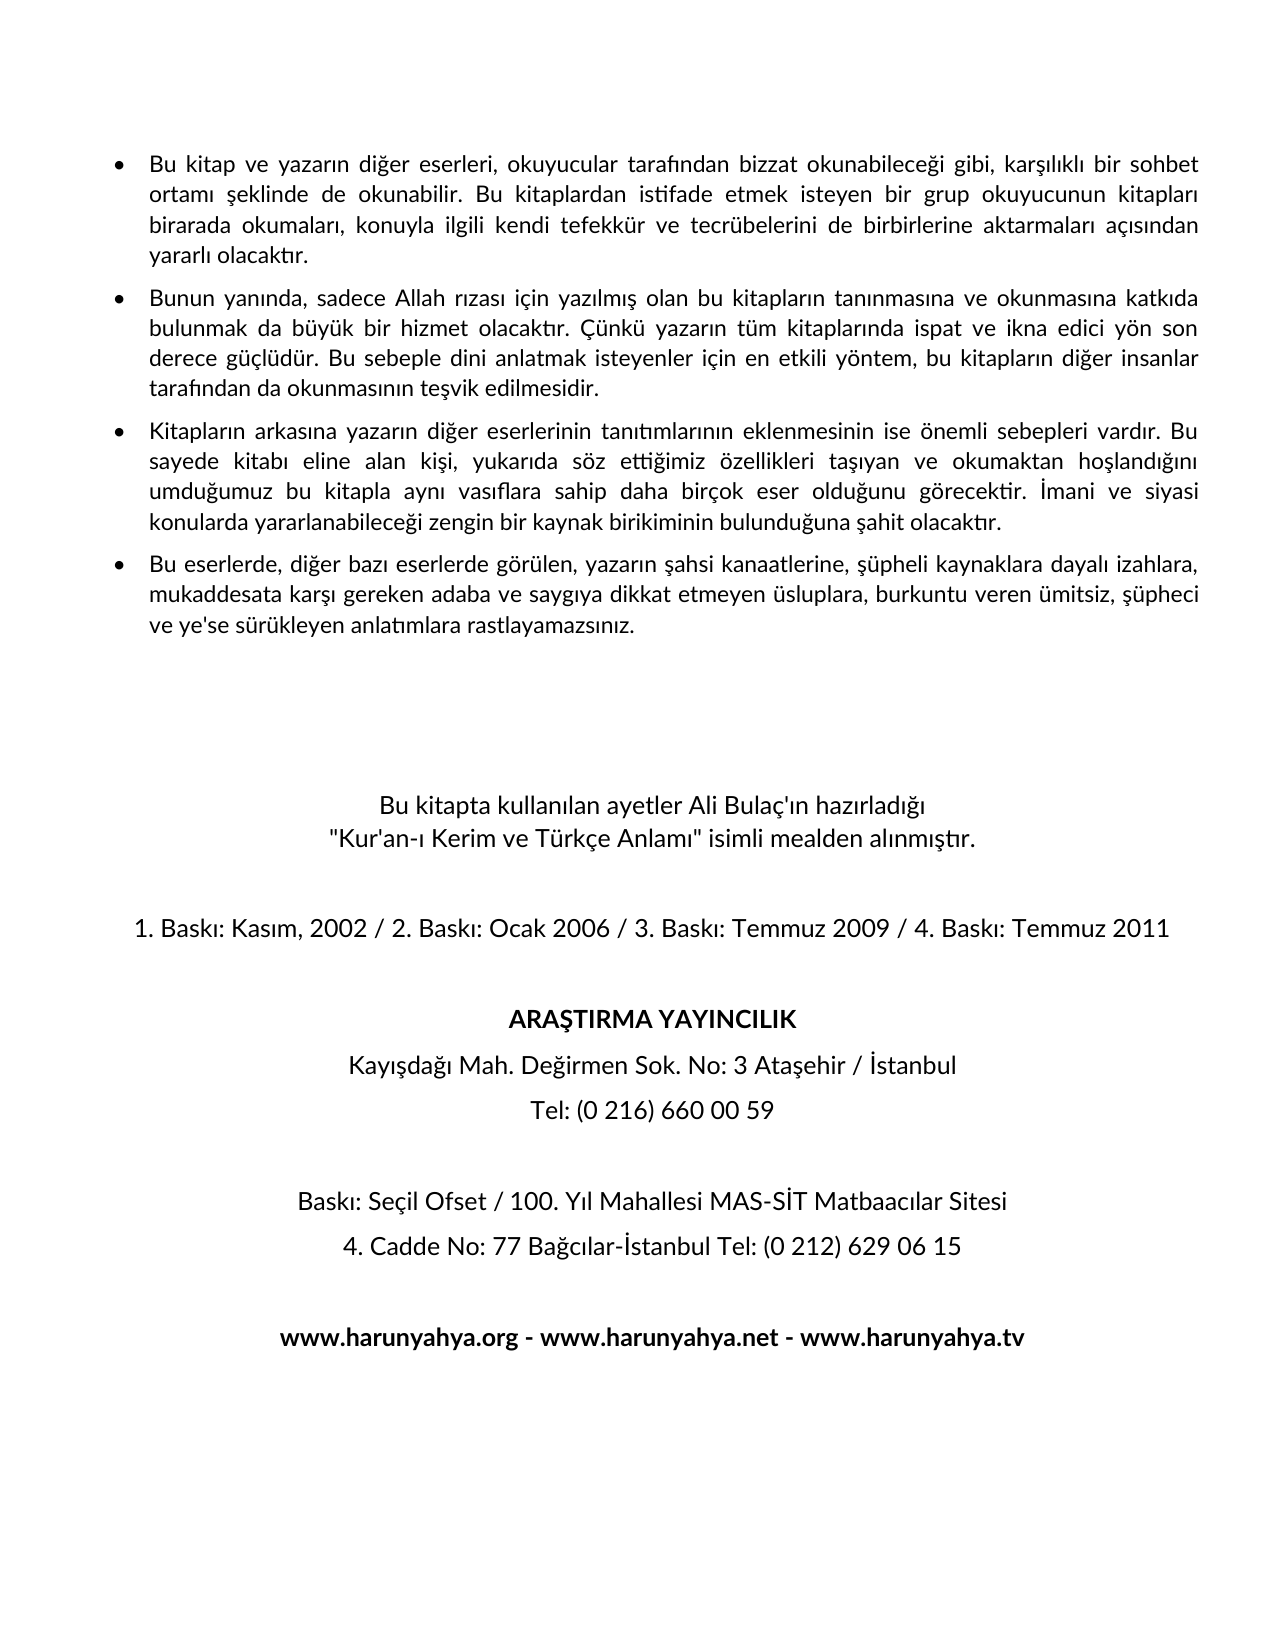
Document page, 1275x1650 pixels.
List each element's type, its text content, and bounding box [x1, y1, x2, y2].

text • Bu eserlerde, diğer bazı eserlerde görülen, yazarın şahsi kanaatlerine, şüpheli kaynaklara dayalı izahlara, mukaddesata karşı gereken adaba ve saygıya dikkat etmeyen üsluplara, burkuntu veren ümitsiz, şüpheci ve ye'se sürükleyen anlatımlara rastlayamazsınız. [112, 550, 1200, 638]
text 4. Cadde No: 77 Bağcılar-İstanbul Tel: (0 212) 629 06 15 [127, 1231, 1177, 1261]
text www.harunyahya.org - www.harunyahya.net - www.harunyahya.tv [127, 1322, 1177, 1352]
text Kayışdağı Mah. Değirmen Sok. No: 3 Ataşehir / İstanbul [127, 1049, 1177, 1079]
text • Bu kitap ve yazarın diğer eserleri, okuyucular tarafından bizzat okunabileceği gibi, karşılıklı bir sohbet ortamı şeklinde de okunabilir. Bu kitaplardan istifade etmek isteyen bir grup okuyucunun kitapları birarada okumaları, konuyla ilgili kendi tefekkür ve tecrübelerini de birbirlerine aktarmaları açısından yararlı olacaktır. [112, 150, 1200, 268]
text Tel: (0 216) 660 00 59 [127, 1095, 1177, 1125]
text Baskı: Seçil Ofset / 100. Yıl Mahallesi MAS-SİT Matbaacılar Sitesi [127, 1186, 1177, 1216]
text ARAŞTIRMA YAYINCILIK [127, 1004, 1177, 1034]
text • Kitapların arkasına yazarın diğer eserlerinin tanıtımlarının eklenmesinin ise önemli sebepleri vardır. Bu sayede kitabı eline alan kişi, yukarıda söz ettiğimiz özellikleri taşıyan ve okumaktan hoşlandığını umduğumuz bu kitapla aynı vasıflara sahip daha birçok eser olduğunu görecektir. İmani ve siyasi konularda yararlanabileceği zengin bir kaynak birikiminin bulunduğuna şahit olacaktır. [112, 417, 1200, 535]
text 1. Baskı: Kasım, 2002 / 2. Baskı: Ocak 2006 / 3. Baskı: Temmuz 2009 / 4. Baskı: Temmuz 2011 [127, 913, 1177, 943]
text • Bunun yanında, sadece Allah rızası için yazılmış olan bu kitapların tanınmasına ve okunmasına katkıda bulunmak da büyük bir hizmet olacaktır. Çünkü yazarın tüm kitaplarında ispat ve ikna edici yön son derece güçlüdür. Bu sebeple dini anlatmak isteyenler için en etkili yöntem, bu kitapların diğer insanlar tarafından da okunmasının teşvik edilmesidir. [112, 283, 1200, 401]
text Bu kitapta kullanılan ayetler Ali Bulaç'ın hazırladığı "Kur'an-ı Kerim ve Türkçe Anlamı" isimli mealden alınmıştır. [127, 789, 1177, 852]
